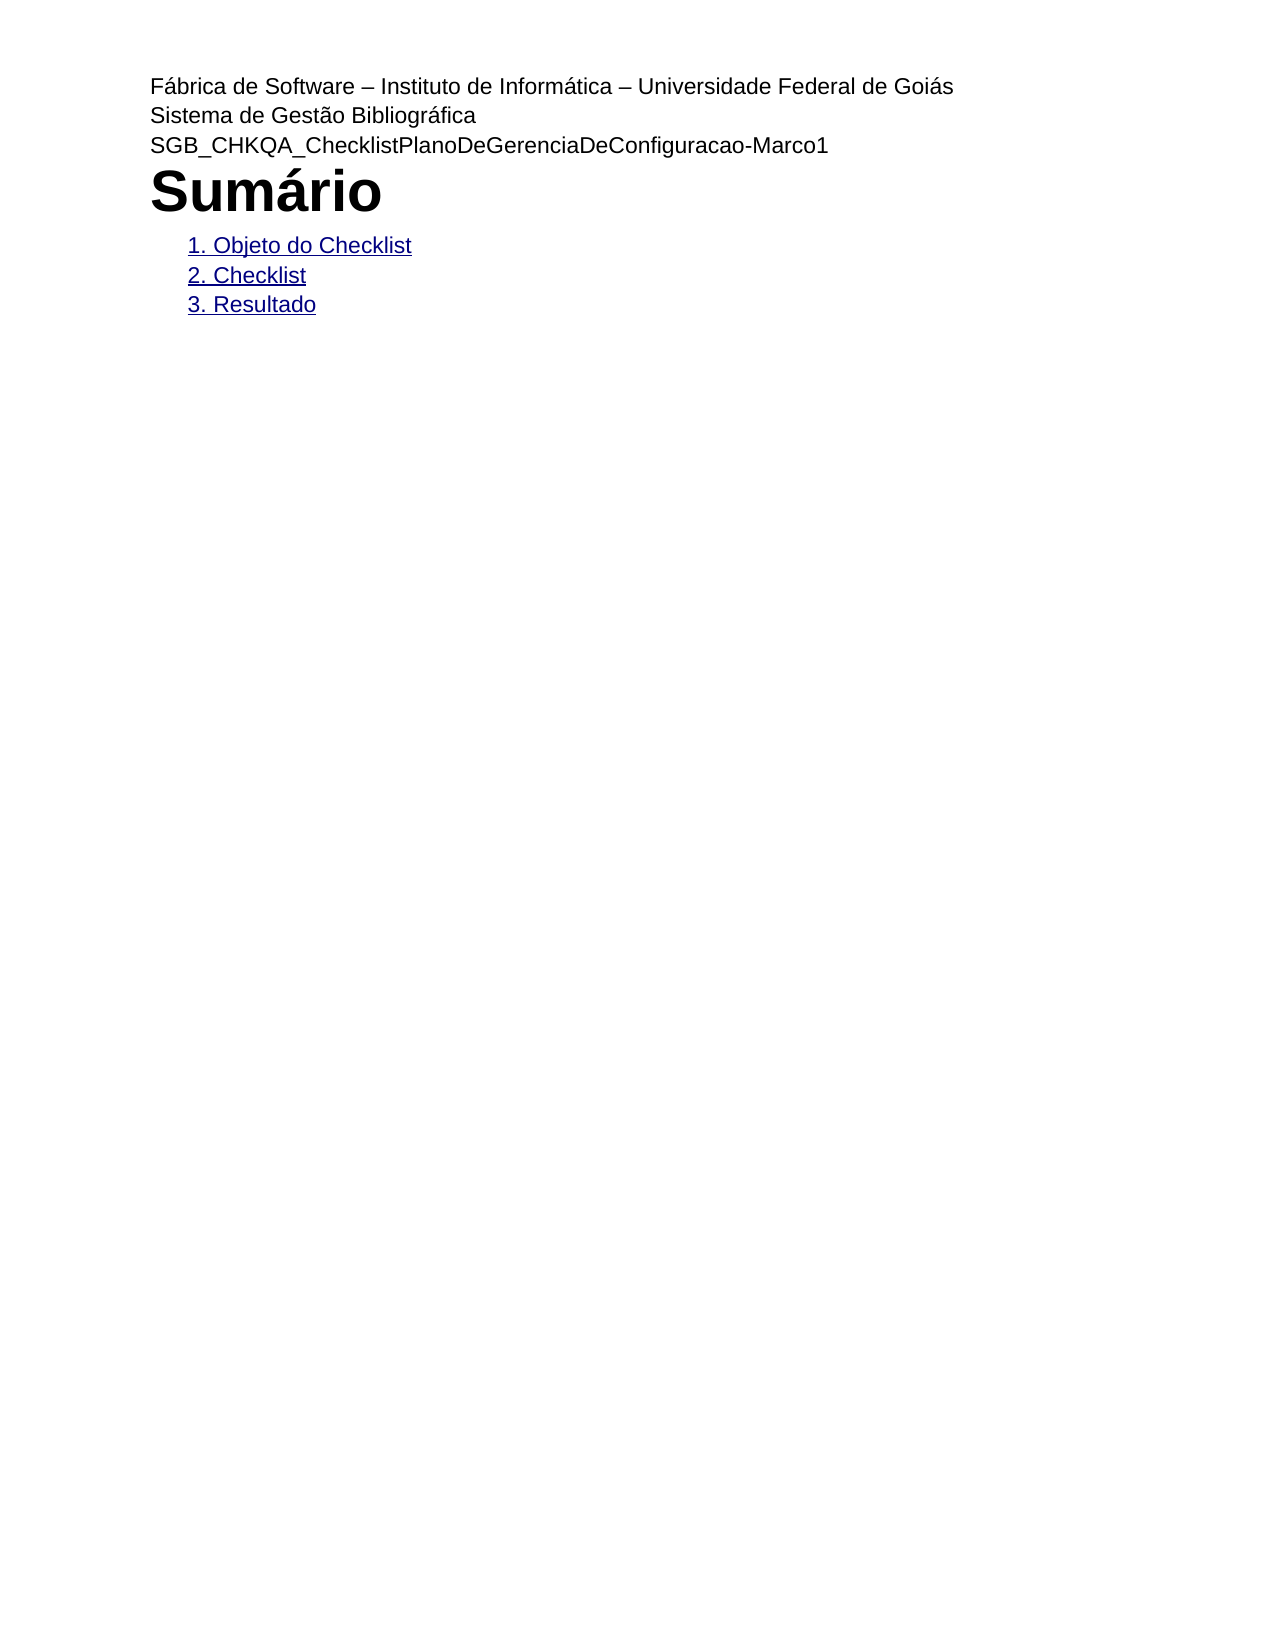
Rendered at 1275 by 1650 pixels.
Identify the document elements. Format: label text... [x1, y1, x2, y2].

text 3. Resultado [187, 292, 1125, 317]
text Sumário [150, 158, 1125, 223]
text 2. Checklist [187, 262, 1125, 288]
text 1. Objeto do Checklist [187, 233, 1125, 259]
